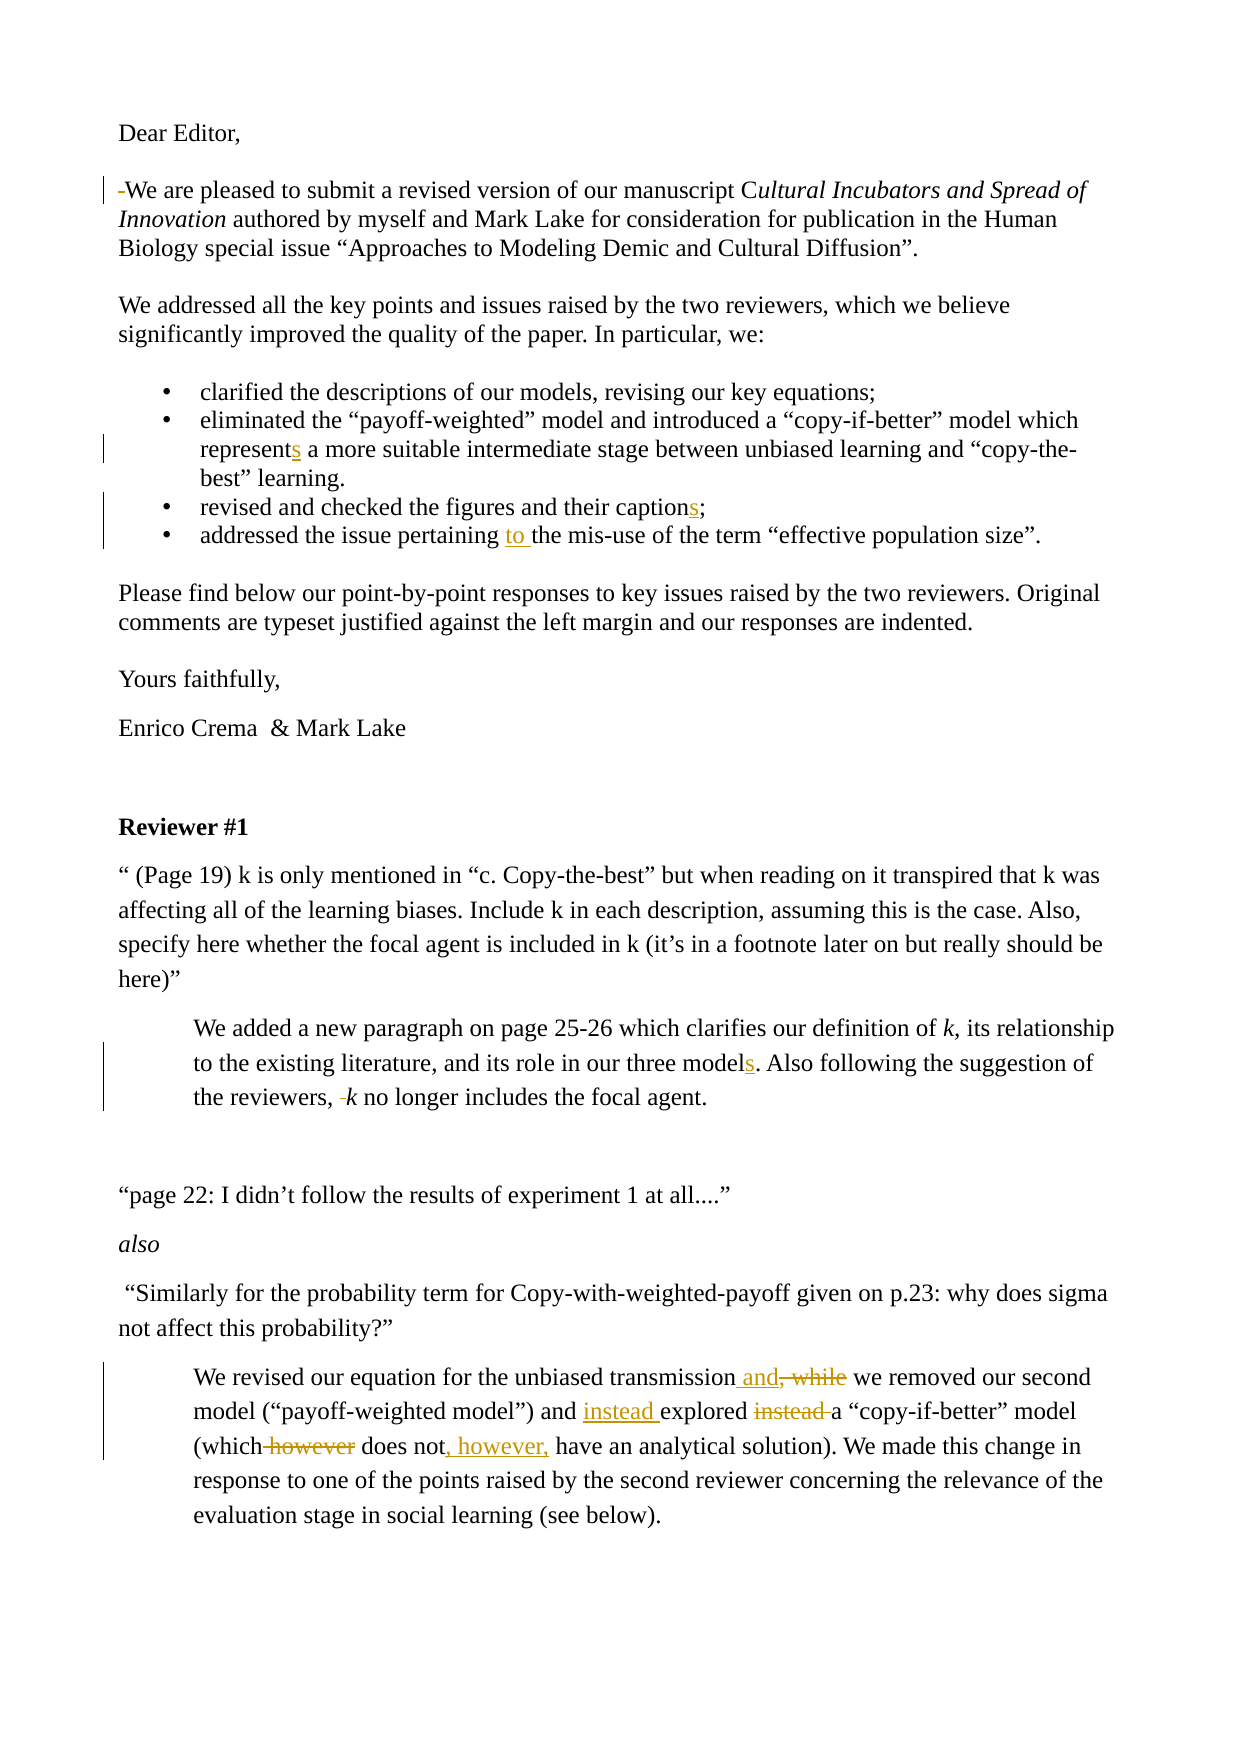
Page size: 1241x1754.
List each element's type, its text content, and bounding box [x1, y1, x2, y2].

text Please find below our point-by-point responses to key issues raised by the two reviewers. Original comments are typeset justified against the left margin and our responses are indented. [118, 578, 1122, 636]
text Enrico Crema & Mark Lake [118, 713, 1122, 742]
text We revised our equation for the unbiased transmission and we removed our second model (“payoff-weighted model”) and instead explored a “copy-if-better” model (which does not, however, have an analytical solution). We made this change in response to one of the points raised by the second reviewer concerning the relevance of the evaluation stage in social learning (see below). [193, 1362, 1122, 1528]
text Yours faithfully, [118, 664, 1122, 693]
text We are pleased to submit a revised version of our manuscript Cultural Incubators and Spread of Innovation authored by myself and Mark Lake for consideration for publication in the Human Biology special issue “Approaches to Modeling Demic and Cultural Diffusion”. [118, 176, 1122, 262]
text “ (Page 19) k is only mentioned in “c. Copy-the-best” but when reading on it transpired that k was affecting all of the learning biases. Include k in each description, assuming this is the case. Also, specify here whether the focal agent is included in k (it’s in a footnote later on but really should be here)” [118, 861, 1122, 993]
text Reviewer #1 [118, 812, 1122, 840]
text also [118, 1229, 1122, 1258]
list clarified the descriptions of our models, revising our key equations; [162, 377, 1122, 406]
text “Similarly for the probability term for Copy-with-weighted-payoff given on p.23: why does sigma not affect this probability?” [118, 1278, 1122, 1342]
text We addressed all the key points and issues raised by the two reviewers, which we believe significantly improved the quality of the paper. In particular, we: [118, 291, 1122, 348]
list addressed the issue pertaining to the mis-use of the term “effective population size”. [162, 521, 1122, 549]
list eliminated the “payoff-weighted” model and introduced a “copy-if-better” model which represents a more suitable intermediate stage between unbiased learning and “copy-the-best” learning. [162, 406, 1122, 492]
text We added a new paragraph on page 25-26 which clarifies our definition of k, its relationship to the existing literature, and its role in our three models. Also following the suggestion of the reviewers, k no longer includes the focal agent. [193, 1013, 1122, 1111]
text “page 22: I didn’t follow the results of experiment 1 at all....” [118, 1180, 1122, 1209]
list revised and checked the figures and their captions; [162, 492, 1122, 521]
text Dear Editor, [118, 118, 1122, 147]
